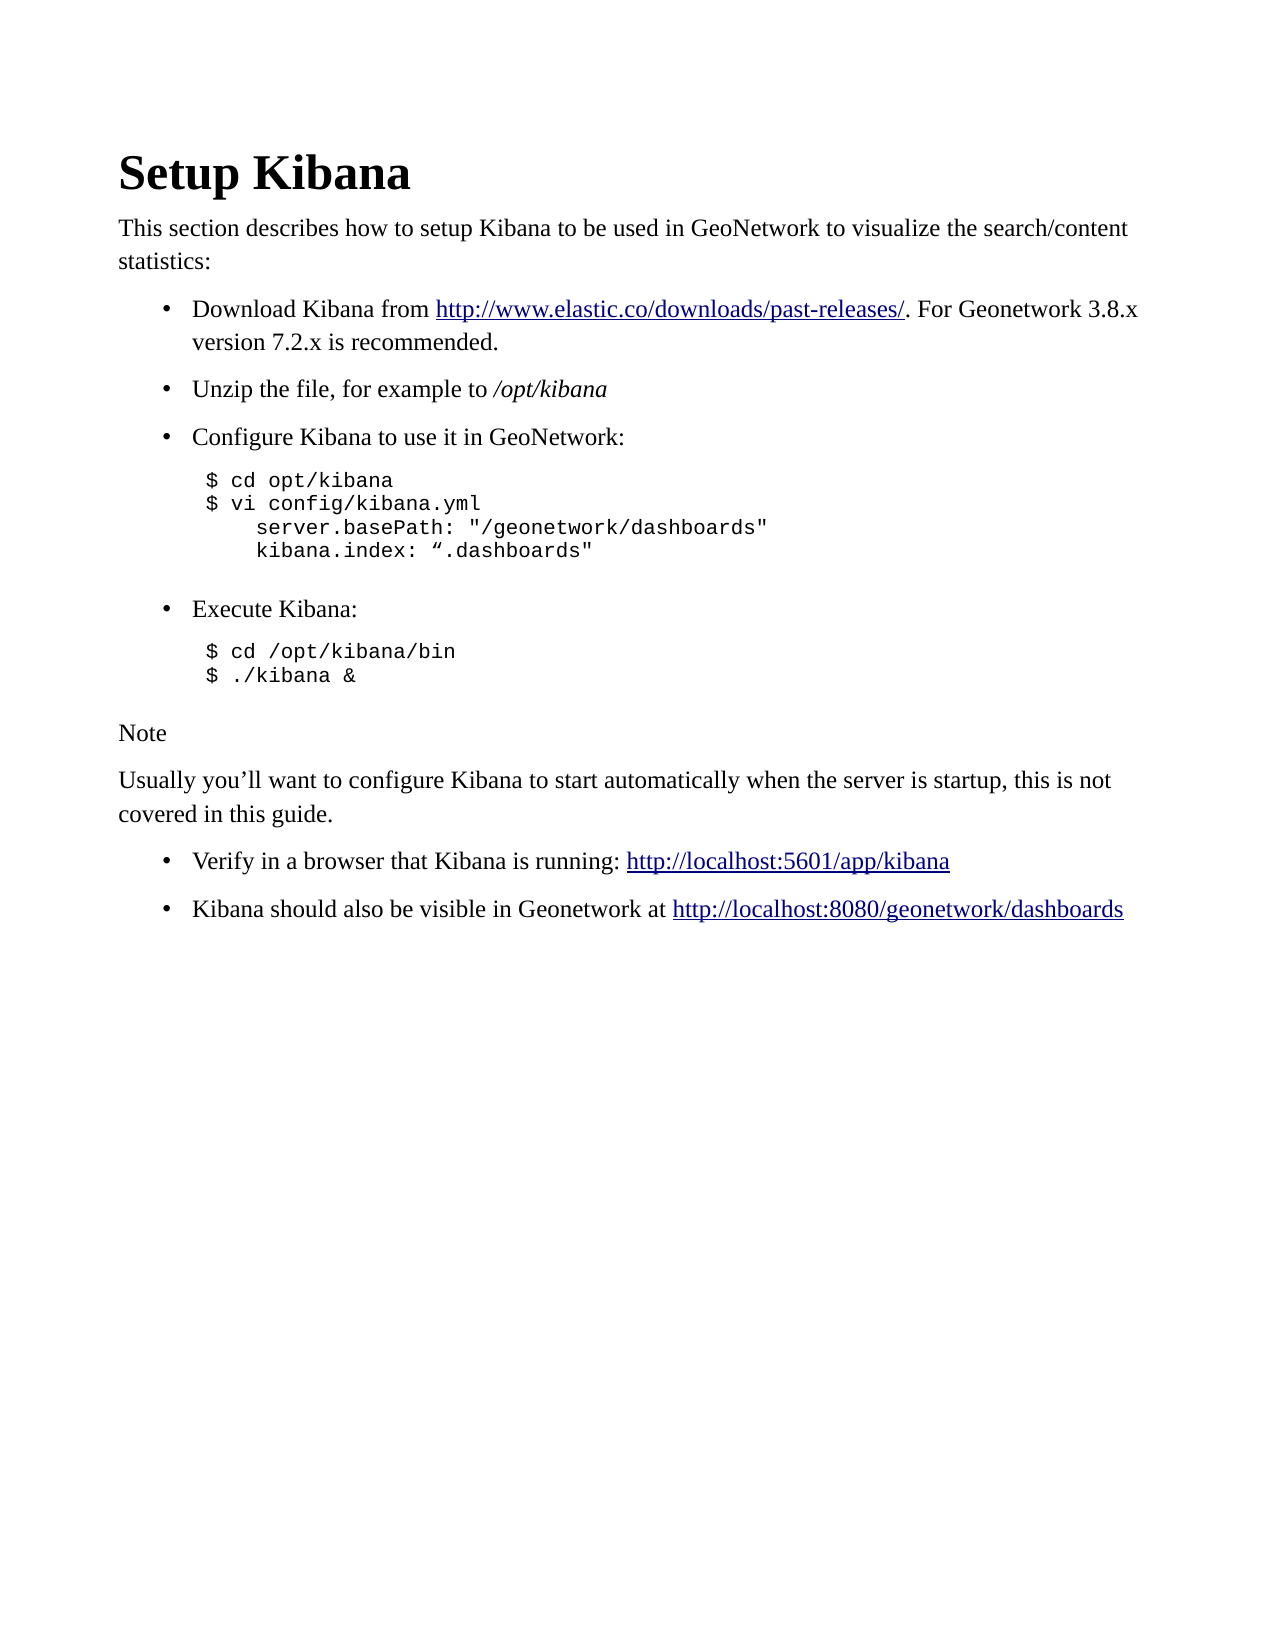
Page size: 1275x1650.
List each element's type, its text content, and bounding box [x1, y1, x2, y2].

text $ vi config/kibana.yml [206, 493, 1157, 517]
text Note [118, 718, 1157, 747]
text Usually you’ll want to configure Kibana to start automatically when the server is startup, this is not covered in this guide. [118, 766, 1157, 827]
list Kibana should also be visible in Geonetwork at http://localhost:8080/geonetwork/dashboards [162, 894, 1157, 923]
list Verify in a browser that Kibana is running: http://localhost:5601/app/kibana [162, 846, 1157, 875]
list Unzip the file, for example to /opt/kibana [162, 374, 1157, 403]
text $ cd /opt/kibana/bin [206, 641, 1157, 665]
list Download Kibana from http://www.elastic.co/downloads/past-releases/. For Geonetwork 3.8.x version 7.2.x is recommended. [162, 294, 1157, 356]
text server.basePath: "/geonetwork/dashboards" [206, 517, 1157, 541]
list Configure Kibana to use it in GeoNetwork: [162, 422, 1157, 451]
text $ ./kibana & [206, 665, 1157, 688]
subtitle Setup Kibana [118, 143, 1157, 201]
text kibana.index: “.dashboards" [206, 541, 1157, 564]
text This section describes how to setup Kibana to be used in GeoNetwork to visualize the search/content statistics: [118, 213, 1157, 275]
text $ cd opt/kibana [206, 469, 1157, 493]
list Execute Kibana: [162, 594, 1157, 622]
